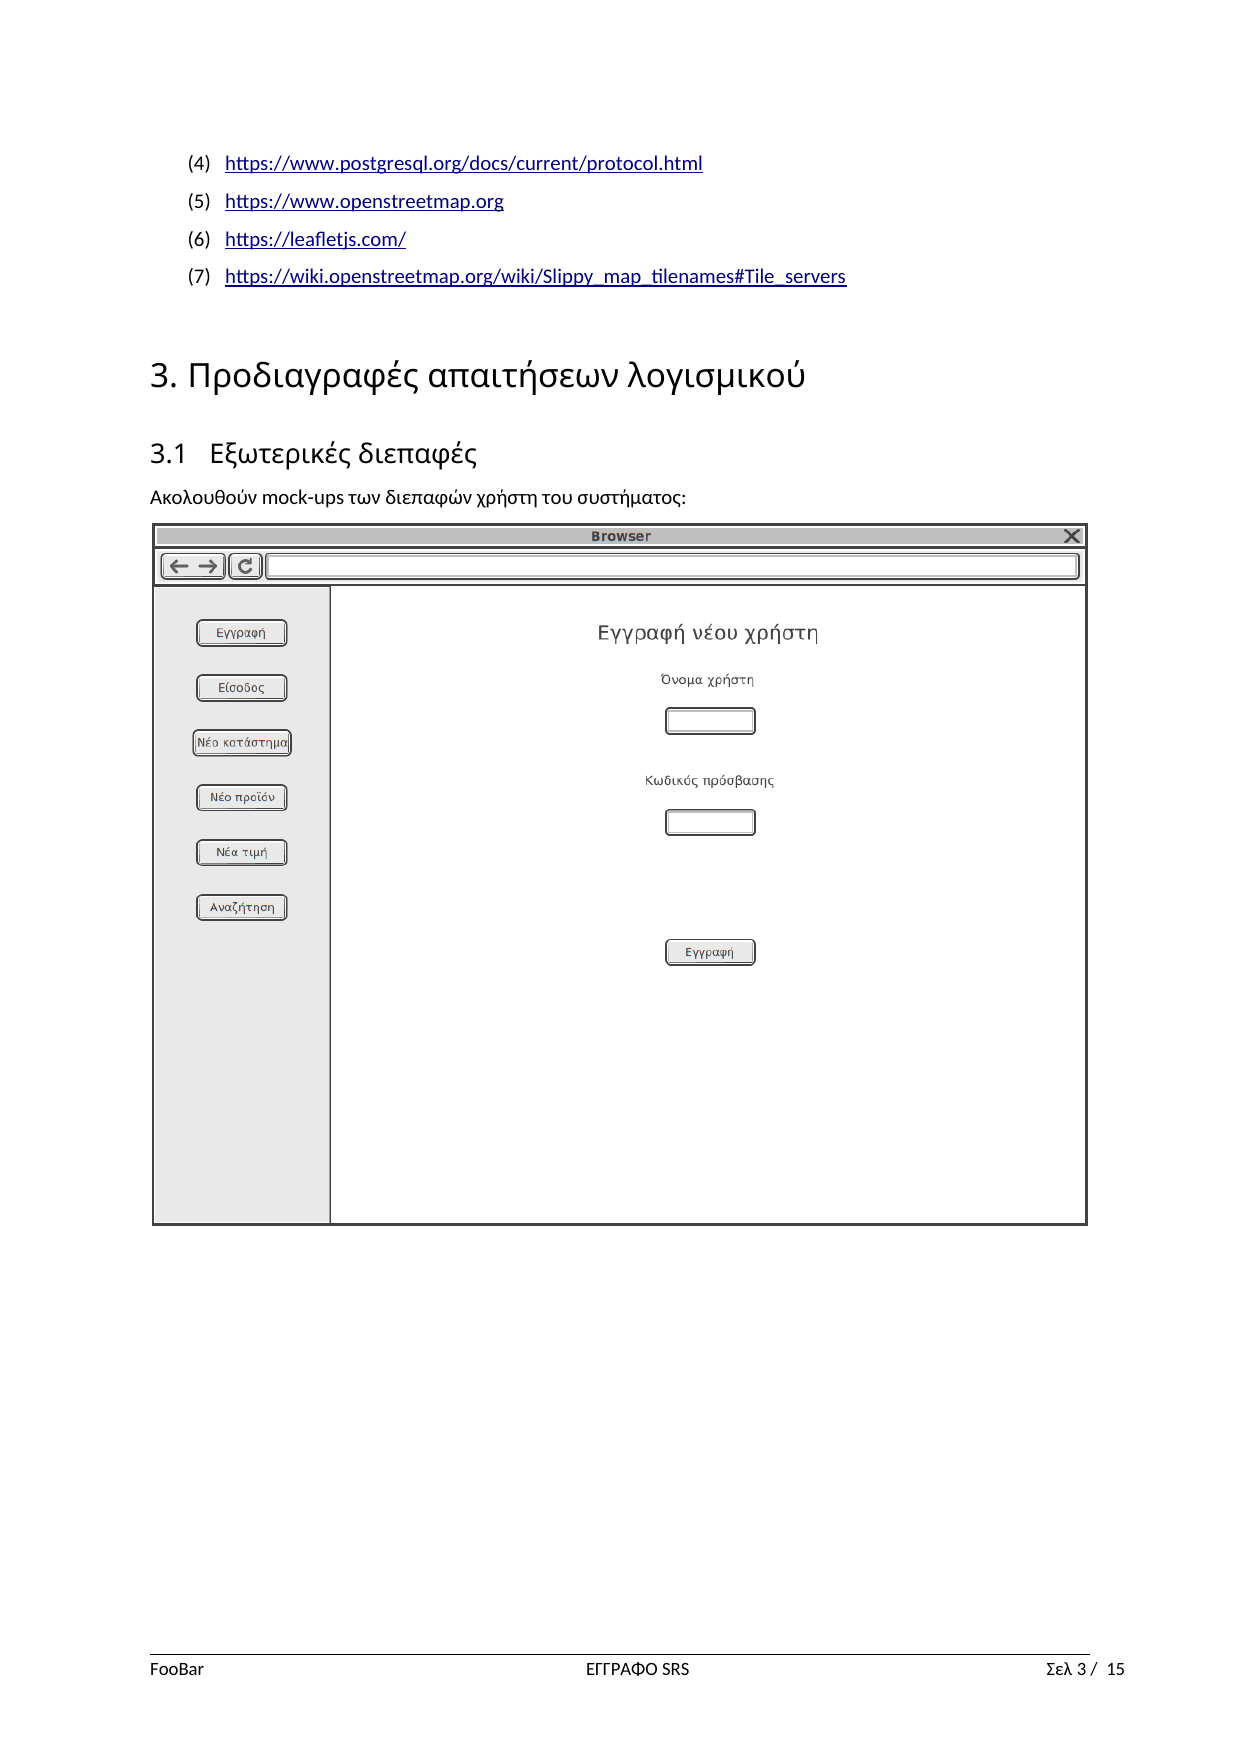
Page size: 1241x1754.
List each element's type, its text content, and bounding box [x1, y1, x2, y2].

subtitle 3.1 Εξωτερικές διεπαφές [150, 434, 1090, 471]
picture [150, 521, 1091, 1229]
text Ακολουθούν mock-ups των διεπαφών χρήστη του συστήματος: [150, 484, 1090, 509]
subtitle Προδιαγραφές απαιτήσεων λογισμικού [150, 352, 1090, 397]
list https://wiki.openstreetmap.org/wiki/Slippy_map_tilenames#Tile_servers [187, 264, 1090, 289]
list https://www.openstreetmap.org [187, 188, 1090, 213]
list https://leafletjs.com/ [187, 226, 1090, 251]
list https://www.postgresql.org/docs/current/protocol.html [187, 150, 1090, 175]
